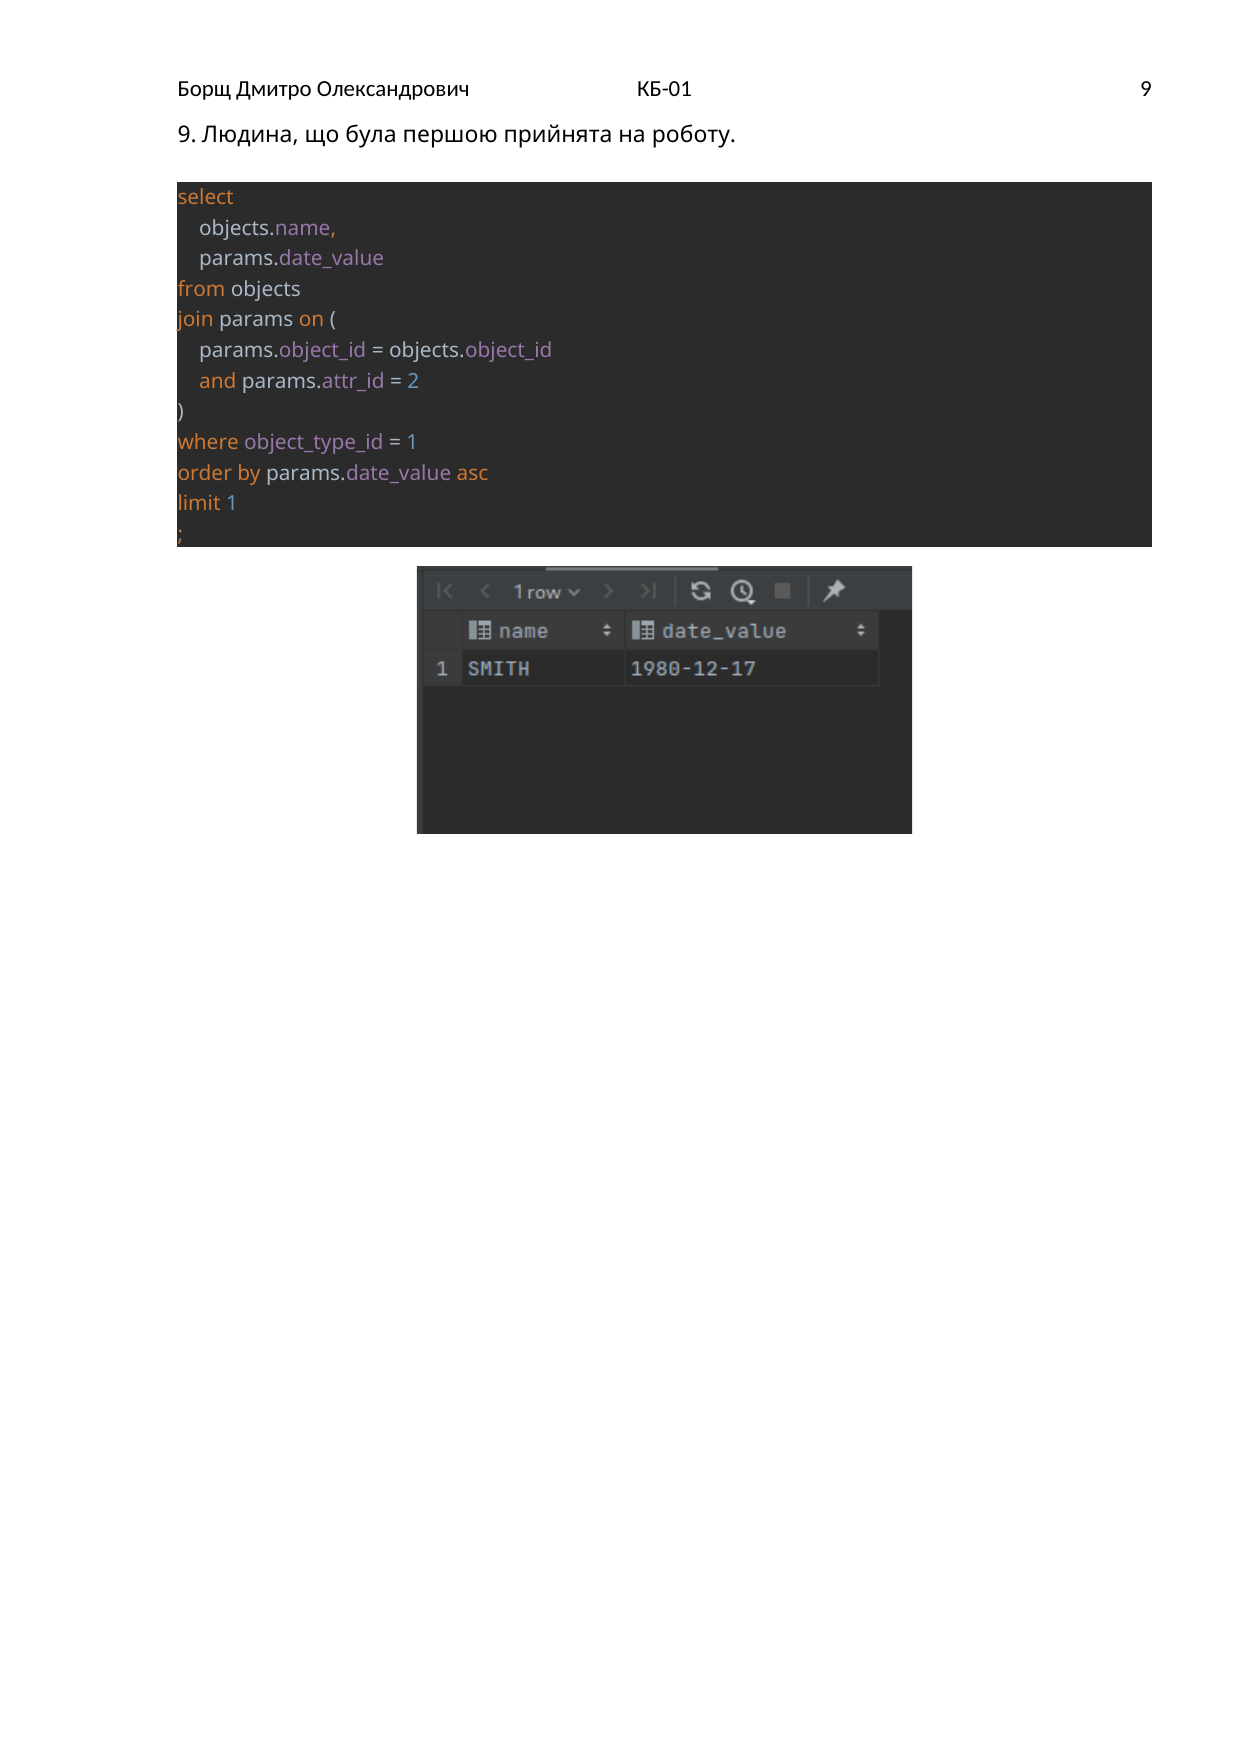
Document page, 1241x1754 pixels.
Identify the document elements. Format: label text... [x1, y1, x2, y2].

text 9. Людина, що була першою прийнята на роботу. [177, 118, 1152, 149]
text select objects.name, params.date_value from objects join params on ( params.object_id = objects.object_id and params.attr_id = 2 ) where object_type_id = 1 order by params.date_value asc limit 1 ; [177, 182, 1152, 547]
picture [416, 566, 913, 834]
